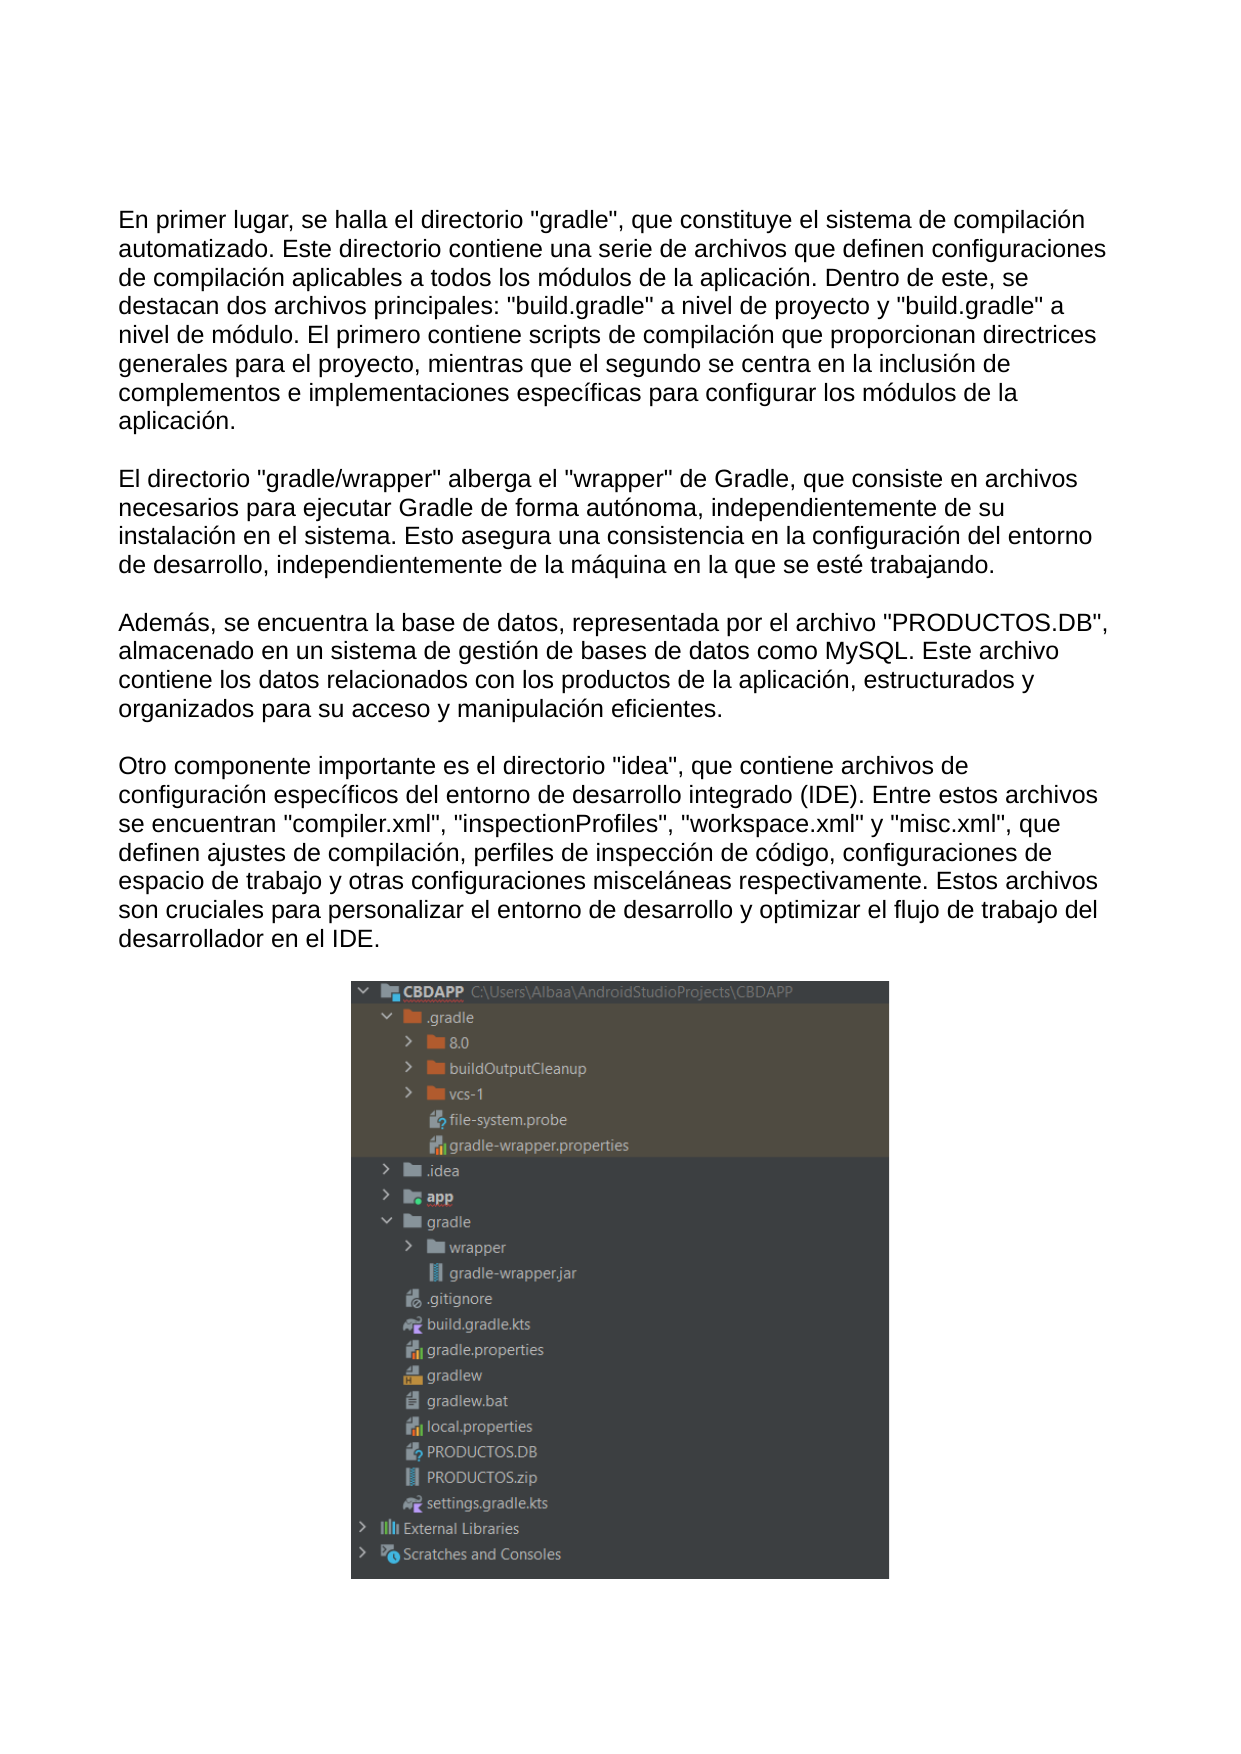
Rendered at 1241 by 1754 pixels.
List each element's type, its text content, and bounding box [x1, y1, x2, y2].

text Otro componente importante es el directorio "idea", que contiene archivos de configuración específicos del entorno de desarrollo integrado (IDE). Entre estos archivos se encuentran "compiler.xml", "inspectionProfiles", "workspace.xml" y "misc.xml", que definen ajustes de compilación, perfiles de inspección de código, configuraciones de espacio de trabajo y otras configuraciones misceláneas respectivamente. Estos archivos son cruciales para personalizar el entorno de desarrollo y optimizar el flujo de trabajo del desarrollador en el IDE. [118, 751, 1122, 953]
text En primer lugar, se halla el directorio "gradle", que constituye el sistema de compilación automatizado. Este directorio contiene una serie de archivos que definen configuraciones de compilación aplicables a todos los módulos de la aplicación. Dentro de este, se destacan dos archivos principales: "build.gradle" a nivel de proyecto y "build.gradle" a nivel de módulo. El primero contiene scripts de compilación que proporcionan directrices generales para el proyecto, mientras que el segundo se centra en la inclusión de complementos e implementaciones específicas para configurar los módulos de la aplicación. [118, 205, 1122, 435]
text Además, se encuentra la base de datos, representada por el archivo "PRODUCTOS.DB", almacenado en un sistema de gestión de bases de datos como MySQL. Este archivo contiene los datos relacionados con los productos de la aplicación, estructurados y organizados para su acceso y manipulación eficientes. [118, 608, 1122, 723]
text El directorio "gradle/wrapper" alberga el "wrapper" de Gradle, que consiste en archivos necesarios para ejecutar Gradle de forma autónoma, independientemente de su instalación en el sistema. Esto asegura una consistencia en la configuración del entorno de desarrollo, independientemente de la máquina en la que se esté trabajando. [118, 464, 1122, 579]
picture [351, 981, 890, 1579]
